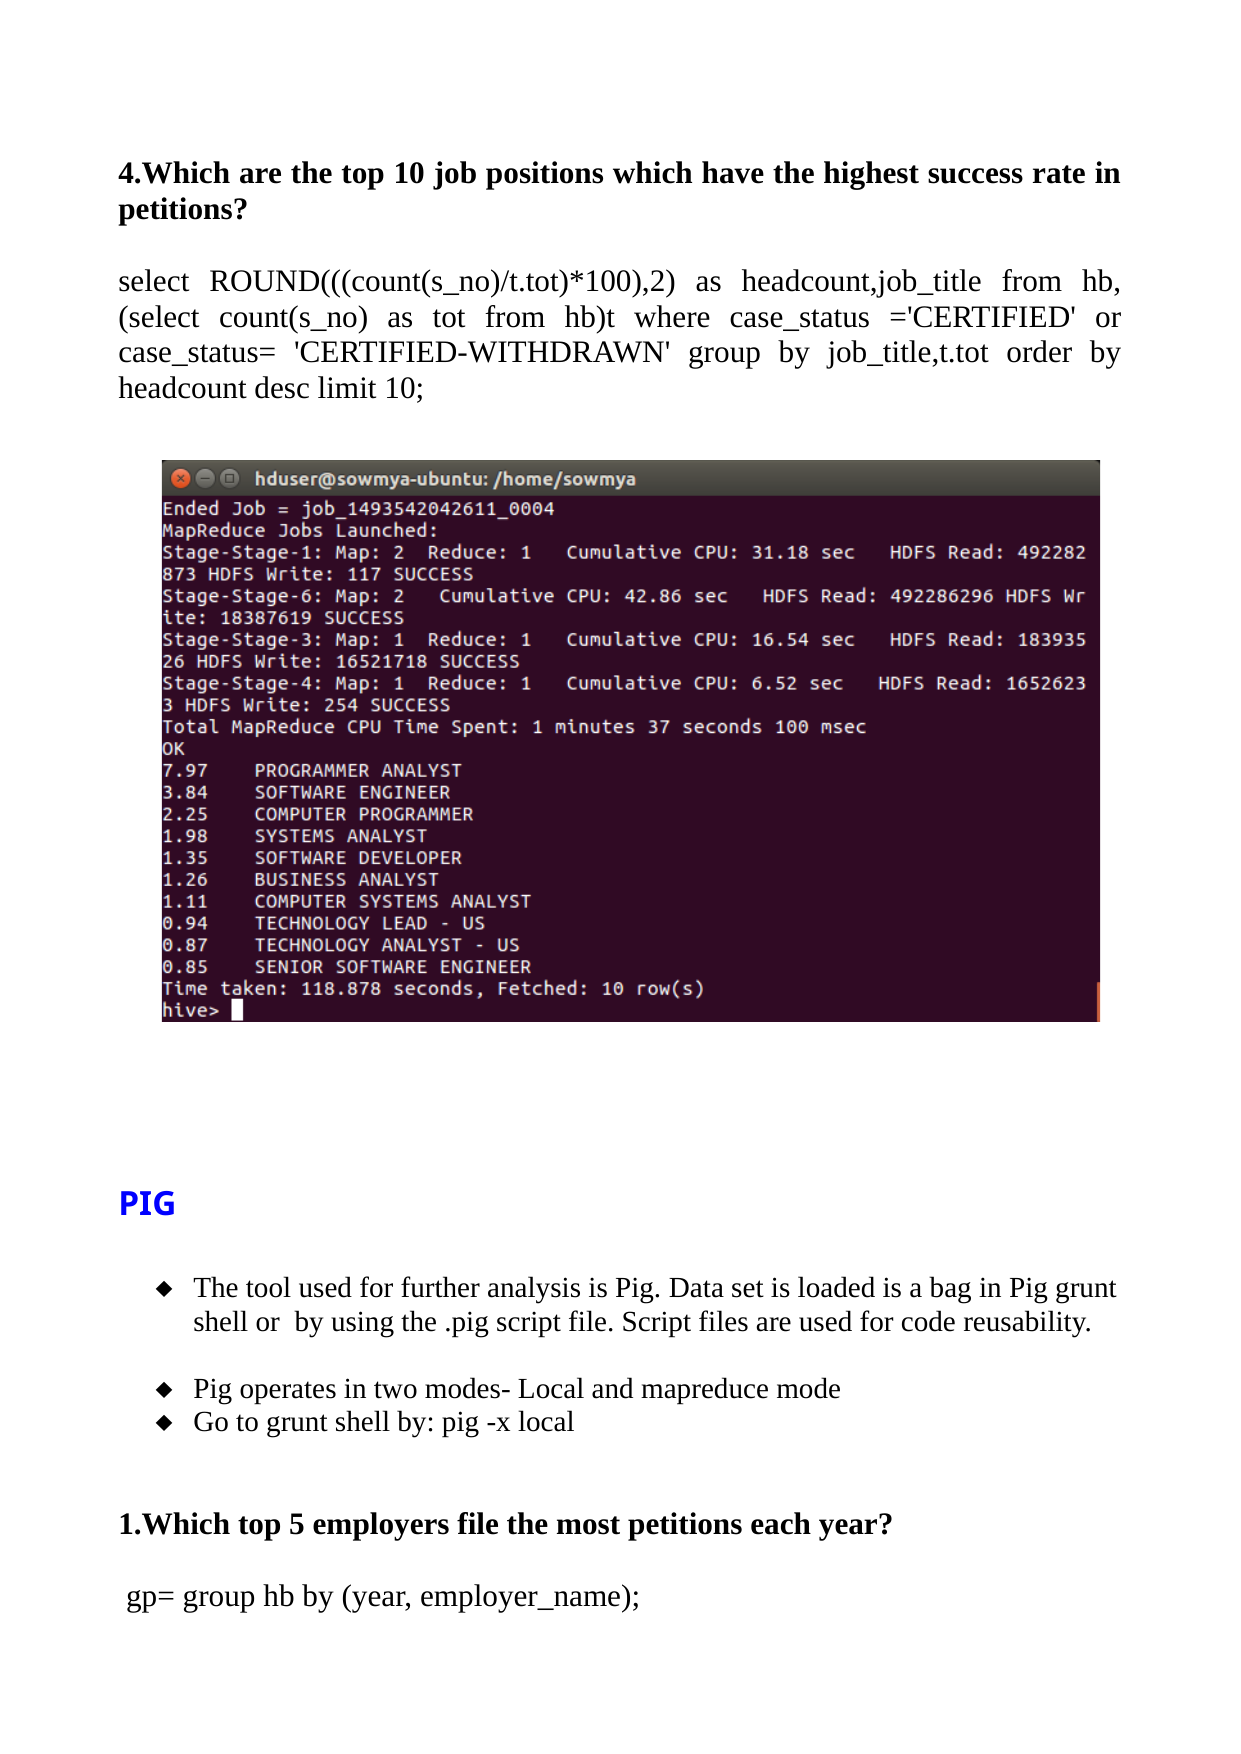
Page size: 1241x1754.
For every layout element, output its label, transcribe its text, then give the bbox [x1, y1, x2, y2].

text PIG [118, 1179, 1122, 1225]
picture [161, 460, 1101, 1022]
text gp= group hb by (year, employer_name); [118, 1577, 1122, 1613]
text select ROUND(((count(s_no)/t.tot)*100),2) as headcount,job_title from hb,(select count(s_no) as tot from hb)t where case_status ='CERTIFIED' or case_status= 'CERTIFIED-WITHDRAWN' group by job_title,t.tot order by headcount desc limit 10; [118, 262, 1122, 406]
text 1.Which top 5 employers file the most petitions each year? [118, 1505, 1122, 1541]
list Go to grunt shell by: pig -x local [156, 1404, 1122, 1438]
list The tool used for further analysis is Pig. Data set is loaded is a bag in Pig grunt shell or by using the .pig script file. Script files are used for code reusability. [156, 1270, 1122, 1337]
text 4.Which are the top 10 job positions which have the highest success rate in petitions? [118, 154, 1122, 226]
list Pig operates in two modes- Local and mapreduce mode [156, 1371, 1122, 1404]
